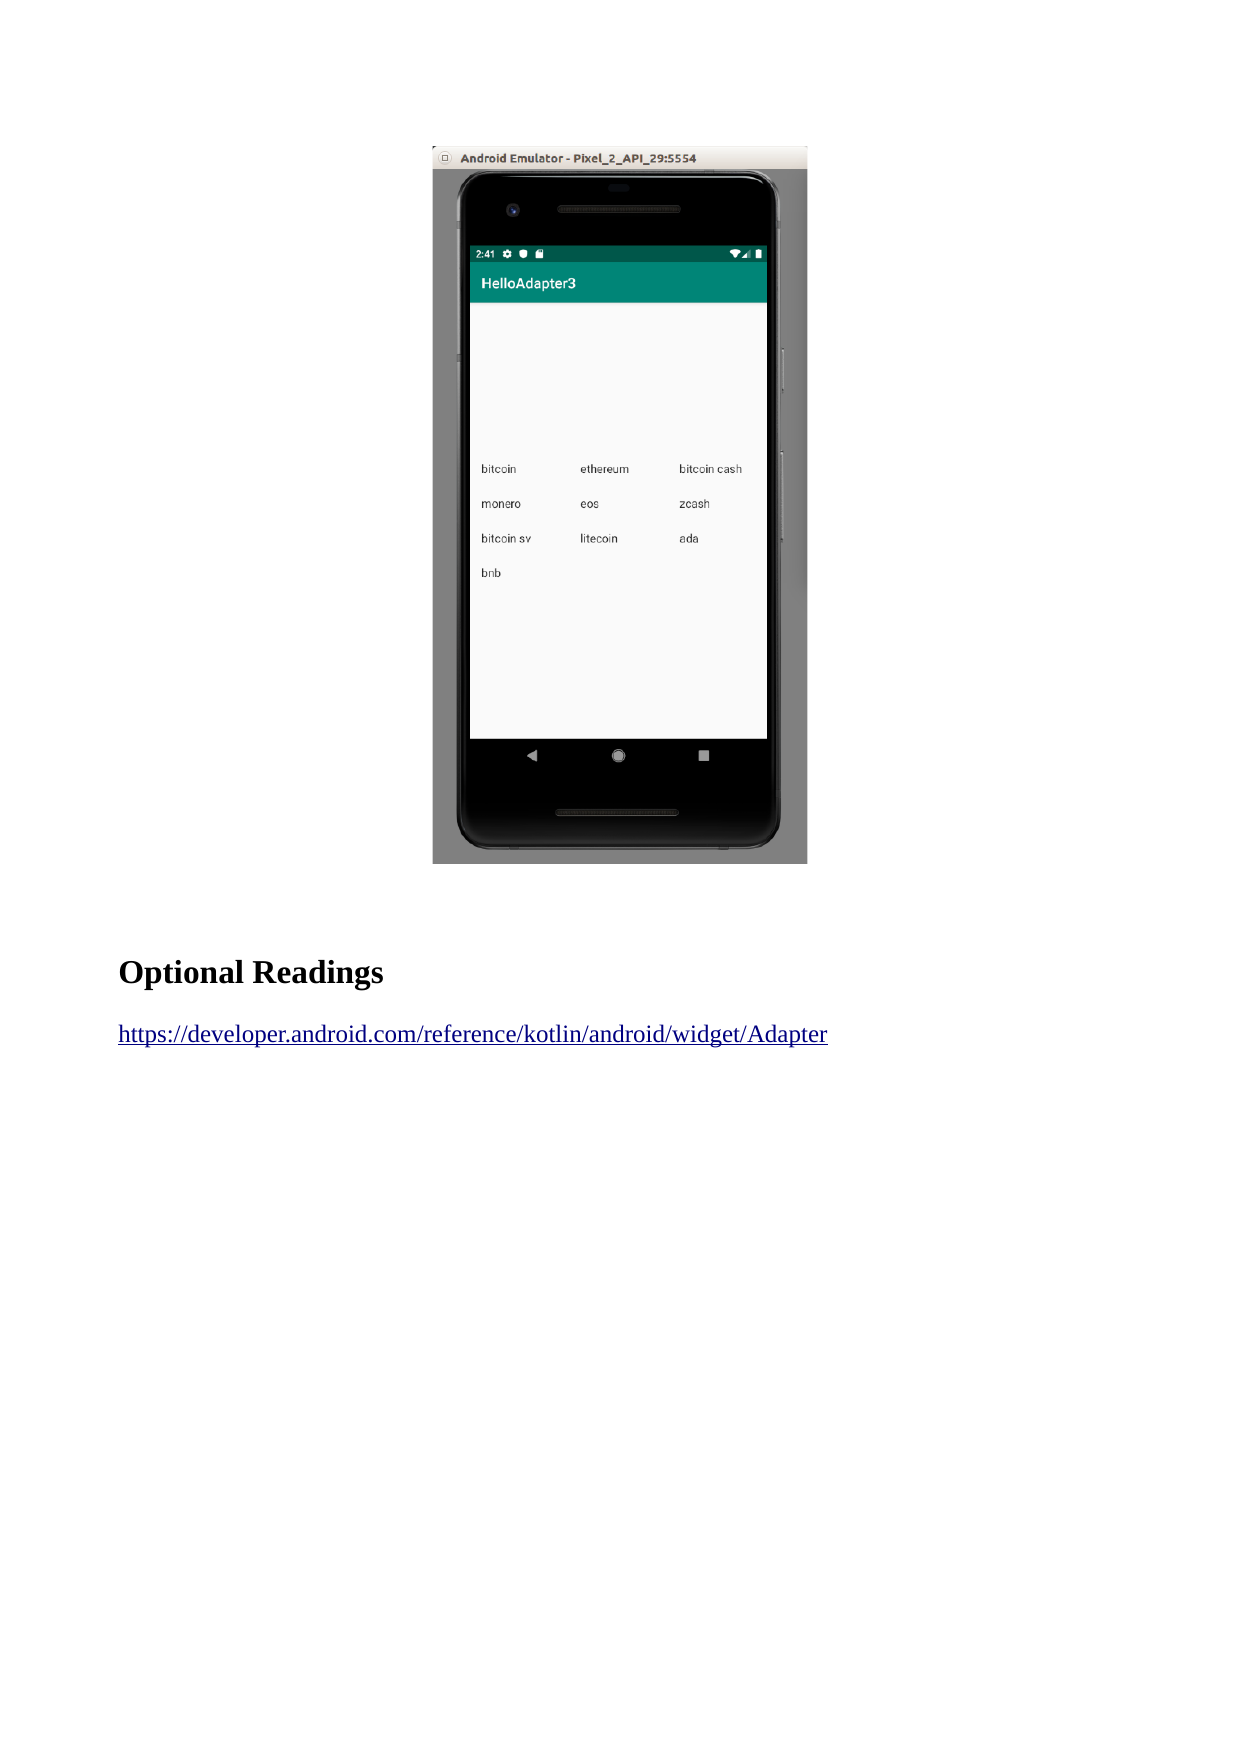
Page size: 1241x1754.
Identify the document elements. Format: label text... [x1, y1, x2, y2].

text Optional Readings [118, 952, 1122, 990]
text https://developer.android.com/reference/kotlin/android/widget/Adapter [118, 1019, 1122, 1048]
picture [432, 146, 808, 864]
